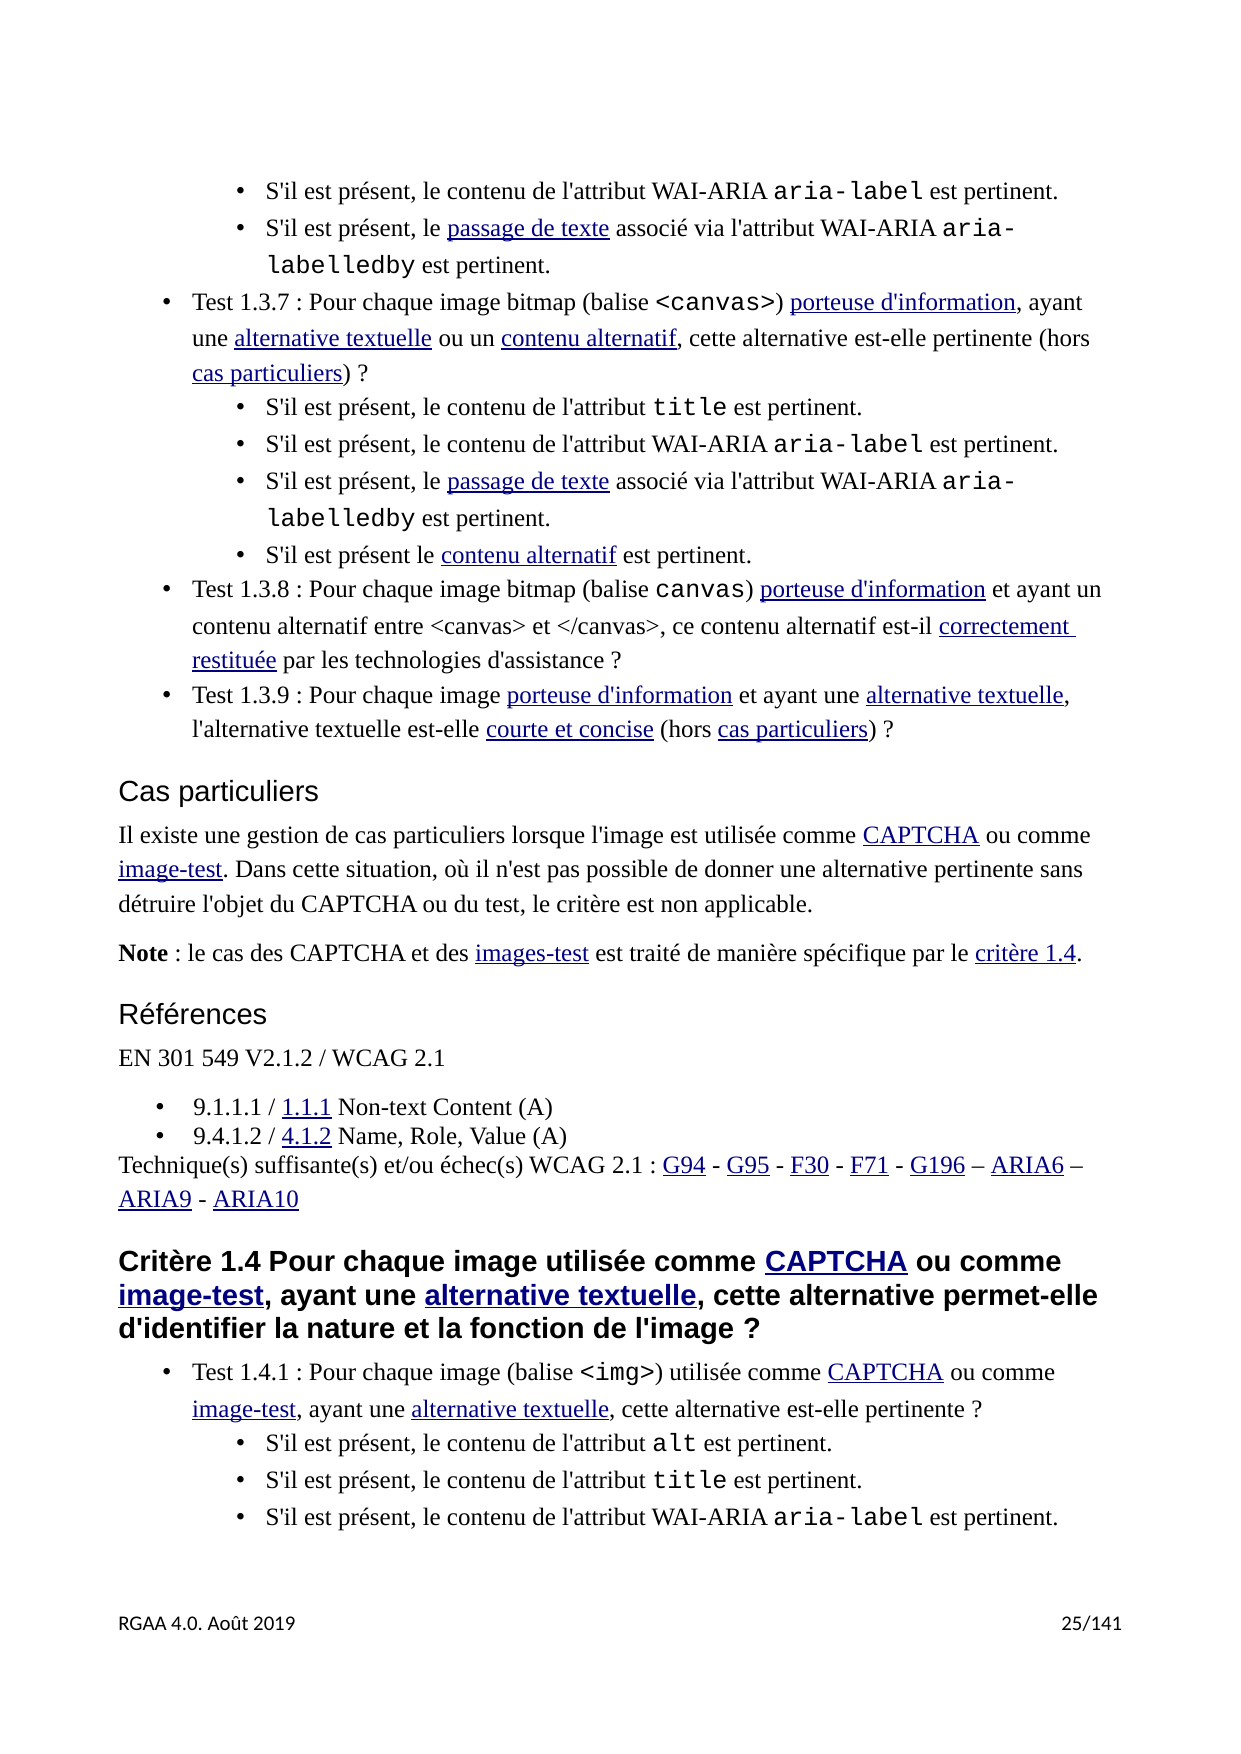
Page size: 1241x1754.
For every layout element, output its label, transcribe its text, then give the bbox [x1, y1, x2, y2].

list Test 1.3.9 : Pour chaque image porteuse d'information et ayant une alternative textuelle, l'alternative textuelle est-elle courte et concise (hors cas particuliers) ? [162, 680, 1122, 743]
list S'il est présent, le contenu de l'attribut WAI-ARIA aria-label est pertinent. [236, 1502, 1122, 1533]
list Test 1.3.7 : Pour chaque image bitmap (balise <canvas>) porteuse d'information, ayant une alternative textuelle ou un contenu alternatif, cette alternative est-elle pertinente (hors cas particuliers) ? [162, 287, 1122, 387]
text Note : le cas des CAPTCHA et des images-test est traité de manière spécifique par le critère 1.4. [118, 938, 1122, 967]
subtitle Références [118, 997, 1122, 1031]
list 9.4.1.2 / 4.1.2 Name, Role, Value (A) [156, 1121, 1122, 1150]
list Test 1.4.1 : Pour chaque image (balise <img>) utilisée comme CAPTCHA ou comme image-test, ayant une alternative textuelle, cette alternative est-elle pertinente ? [162, 1357, 1122, 1422]
list S'il est présent le contenu alternatif est pertinent. [236, 540, 1122, 569]
subtitle Cas particuliers [118, 774, 1122, 807]
list S'il est présent, le contenu de l'attribut WAI-ARIA aria-label est pertinent. [236, 176, 1122, 207]
list S'il est présent, le contenu de l'attribut alt est pertinent. [236, 1428, 1122, 1459]
list S'il est présent, le contenu de l'attribut title est pertinent. [236, 392, 1122, 423]
list S'il est présent, le contenu de l'attribut WAI-ARIA aria-label est pertinent. [236, 429, 1122, 460]
list S'il est présent, le contenu de l'attribut title est pertinent. [236, 1465, 1122, 1496]
text Il existe une gestion de cas particuliers lorsque l'image est utilisée comme CAPTCHA ou comme image-test. Dans cette situation, où il n'est pas possible de donner une alternative pertinente sans détruire l'objet du CAPTCHA ou du test, le critère est non applicable. [118, 820, 1122, 918]
list S'il est présent, le passage de texte associé via l'attribut WAI-ARIA aria-labelledby est pertinent. [236, 213, 1122, 281]
text Technique(s) suffisante(s) et/ou échec(s) WCAG 2.1 : G94 - G95 - F30 - F71 - G196 – ARIA6 – ARIA9 - ARIA10 [118, 1150, 1122, 1213]
text EN 301 549 V2.1.2 / WCAG 2.1 [118, 1043, 1122, 1072]
list S'il est présent, le passage de texte associé via l'attribut WAI-ARIA aria-labelledby est pertinent. [236, 466, 1122, 534]
subtitle Critère 1.4 Pour chaque image utilisée comme CAPTCHA ou comme image-test, ayant une alternative textuelle, cette alternative permet-elle d'identifier la nature et la fonction de l'image ? [118, 1244, 1122, 1344]
list 9.1.1.1 / 1.1.1 Non-text Content (A) [156, 1092, 1122, 1121]
list Test 1.3.8 : Pour chaque image bitmap (balise canvas) porteuse d'information et ayant un contenu alternatif entre <canvas> et </canvas>, ce contenu alternatif est-il correctement restituée par les technologies d'assistance ? [162, 574, 1122, 674]
